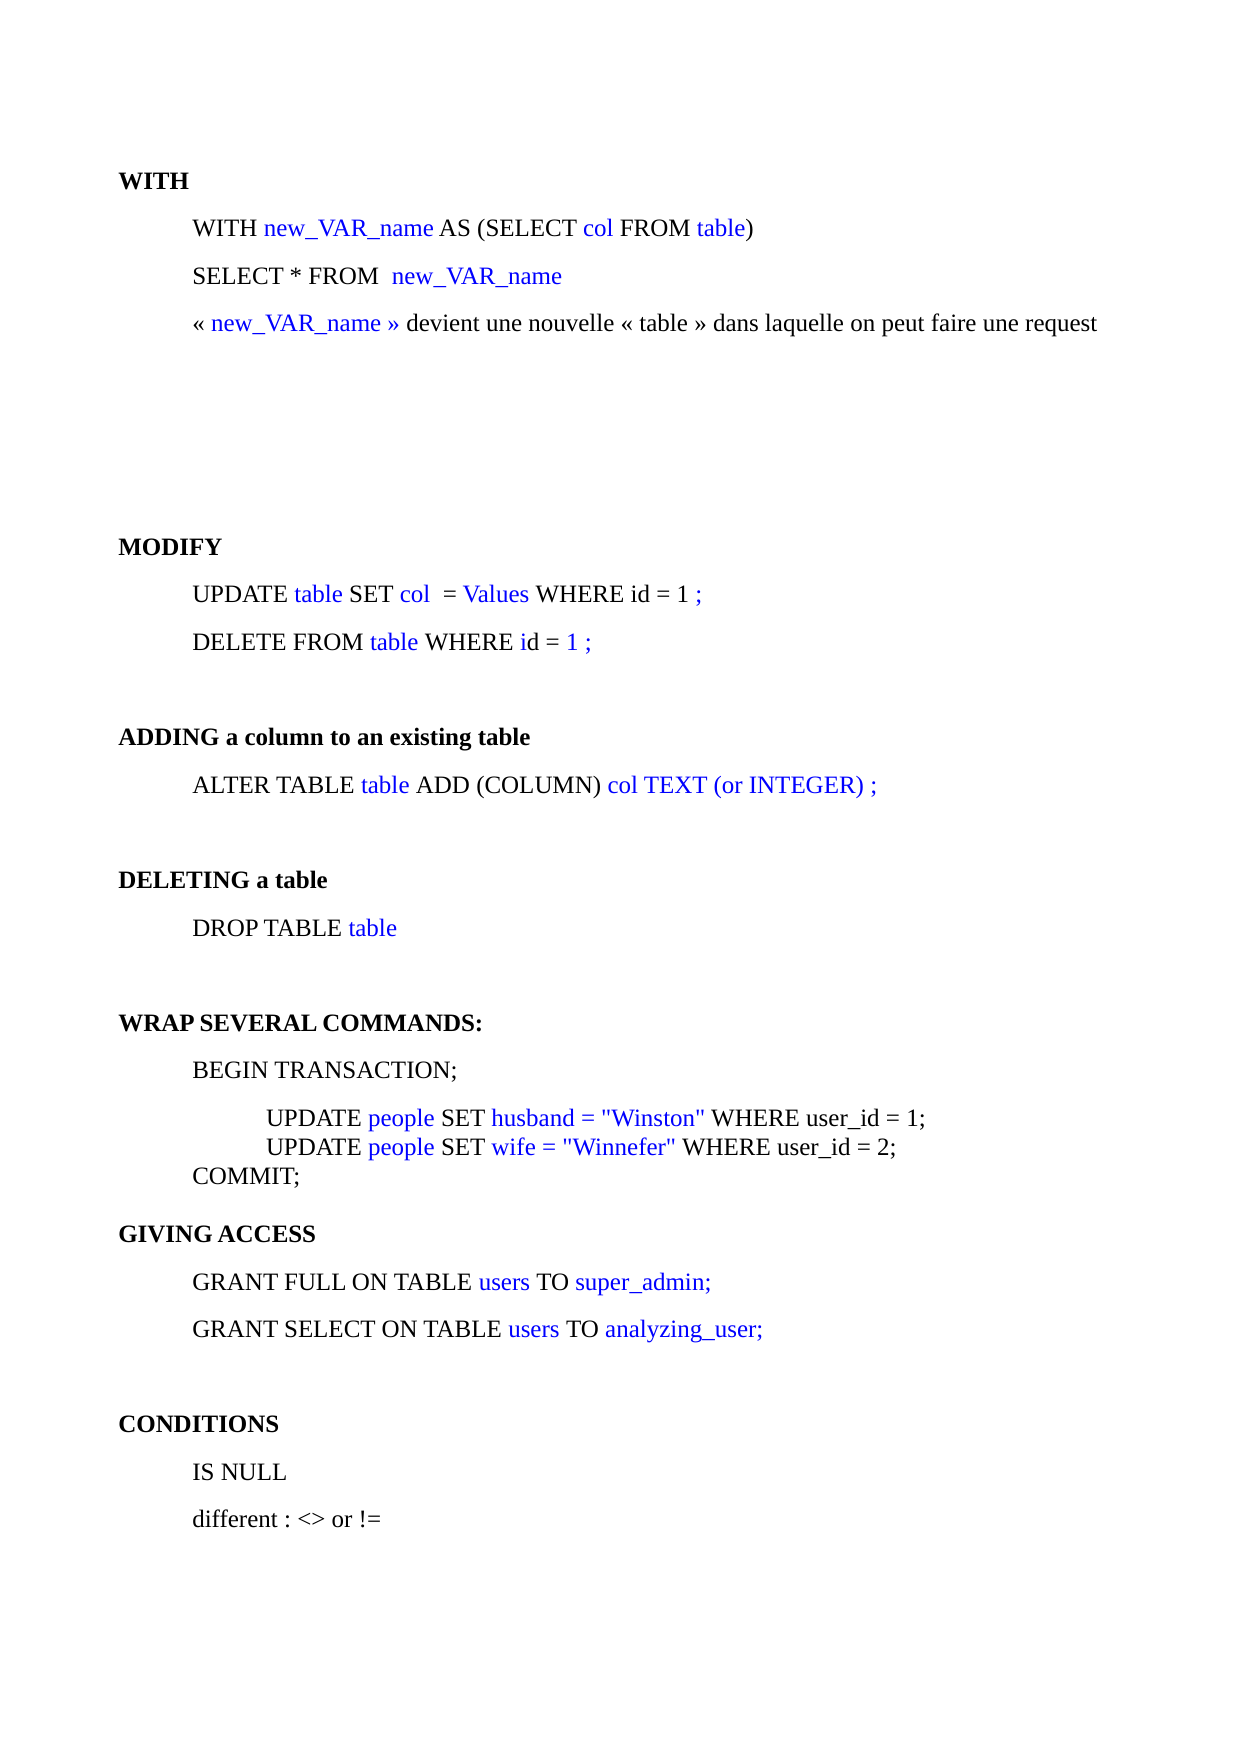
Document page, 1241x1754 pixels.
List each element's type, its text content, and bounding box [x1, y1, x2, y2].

text COMMIT; [118, 1161, 1122, 1189]
text ALTER TABLE table ADD (COLUMN) col TEXT (or INTEGER) ; [118, 770, 1122, 799]
text DROP TABLE table [118, 913, 1122, 942]
text GRANT SELECT ON TABLE users TO analyzing_user; [118, 1314, 1122, 1343]
text WITH [118, 166, 1122, 194]
text DELETE FROM table WHERE id = 1 ; [118, 627, 1122, 656]
text different : <> or != [118, 1504, 1122, 1533]
text IS NULL [118, 1457, 1122, 1486]
text DELETING a table [118, 865, 1122, 894]
text GIVING ACCESS [118, 1219, 1122, 1248]
text SELECT * FROM new_VAR_name [118, 261, 1122, 290]
text CONDITIONS [118, 1409, 1122, 1438]
text « new_VAR_name » devient une nouvelle « table » dans laquelle on peut faire une request [118, 308, 1122, 337]
text GRANT FULL ON TABLE users TO super_admin; [118, 1267, 1122, 1295]
text WRAP SEVERAL COMMANDS: [118, 1008, 1122, 1037]
text UPDATE people SET husband = "Winston" WHERE user_id = 1; [118, 1103, 1122, 1132]
text ADDING a column to an existing table [118, 722, 1122, 751]
text UPDATE table SET col = Values WHERE id = 1 ; [118, 579, 1122, 608]
text WITH new_VAR_name AS (SELECT col FROM table) [118, 213, 1122, 242]
text BEGIN TRANSACTION; [118, 1056, 1122, 1084]
text UPDATE people SET wife = "Winnefer" WHERE user_id = 2; [118, 1132, 1122, 1161]
text MODIFY [118, 532, 1122, 561]
